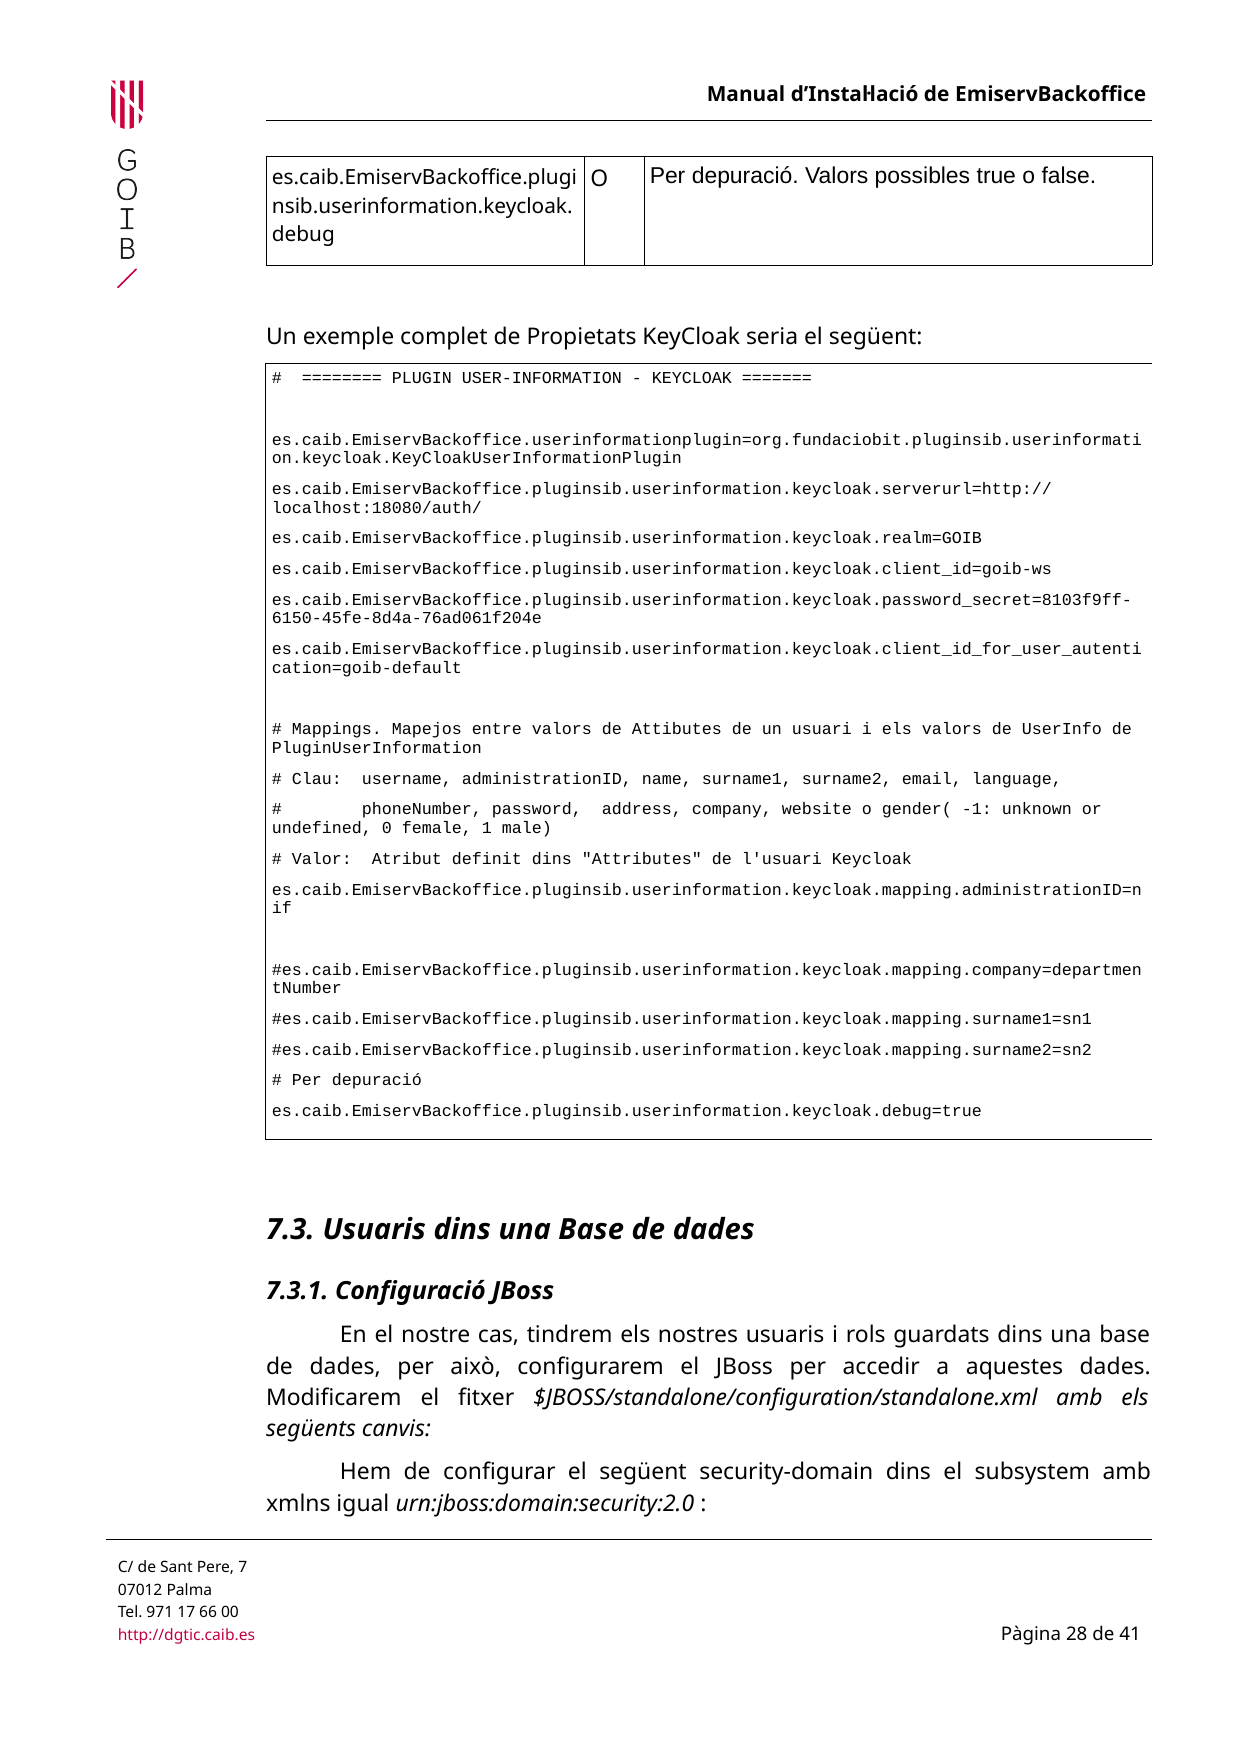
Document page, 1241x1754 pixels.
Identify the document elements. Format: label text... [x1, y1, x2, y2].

subtitle Usuaris dins una Base de dades [266, 1208, 1152, 1248]
table_cell Per depuració. Valors possibles true o false. [645, 157, 1152, 265]
text Un exemple complet de Propietats KeyCloak seria el següent: [266, 320, 1152, 351]
table_cell es.caib.EmiservBackoffice.pluginsib.userinformation.keycloak.debug [267, 157, 584, 265]
picture [82, 57, 172, 319]
table_cell O [585, 157, 644, 265]
table_header # ======== PLUGIN USER-INFORMATION - KEYCLOAK ======= es.caib.EmiservBackoffice.userinformationplugin=org.fundaciobit.pluginsib.userinformation.keycloak.KeyCloakUserInformationPlugin es.caib.EmiservBackoffice.pluginsib.userinformation.keycloak.serverurl=http://localhost:18080/auth/ es.caib.EmiservBackoffice.pluginsib.userinformation.keycloak.realm=GOIB es.caib.EmiservBackoffice.pluginsib.userinformation.keycloak.client_id=goib-ws es.caib.EmiservBackoffice.pluginsib.userinformation.keycloak.password_secret=8103f9ff-6150-45fe-8d4a-76ad061f204e es.caib.EmiservBackoffice.pluginsib.userinformation.keycloak.client_id_for_user_autentication=goib-default # Mappings. Mapejos entre valors de Attibutes de un usuari i els valors de UserInfo de PluginUserInformation # Clau: username, administrationID, name, surname1, surname2, email, language, # phoneNumber, password, address, company, website o gender( -1: unknown or undefined, 0 female, 1 male) # Valor: Atribut definit dins "Attributes" de l'usuari Keycloak es.caib.EmiservBackoffice.pluginsib.userinformation.keycloak.mapping.administrationID=nif #es.caib.EmiservBackoffice.pluginsib.userinformation.keycloak.mapping.company=departmentNumber #es.caib.EmiservBackoffice.pluginsib.userinformation.keycloak.mapping.surname1=sn1 #es.caib.EmiservBackoffice.pluginsib.userinformation.keycloak.mapping.surname2=sn2 # Per depuració es.caib.EmiservBackoffice.pluginsib.userinformation.keycloak.debug=true [266, 364, 1152, 1139]
subtitle Configuració JBoss [266, 1273, 1152, 1307]
text En el nostre cas, tindrem els nostres usuaris i rols guardats dins una base de dades, per això, configurarem el JBoss per accedir a aquestes dades. Modificarem el fitxer $JBOSS/standalone/configuration/standalone.xml amb els següents canvis: [266, 1318, 1152, 1443]
text Hem de configurar el següent security-domain dins el subsystem amb xmlns igual urn:jboss:domain:security:2.0 : [266, 1455, 1152, 1518]
